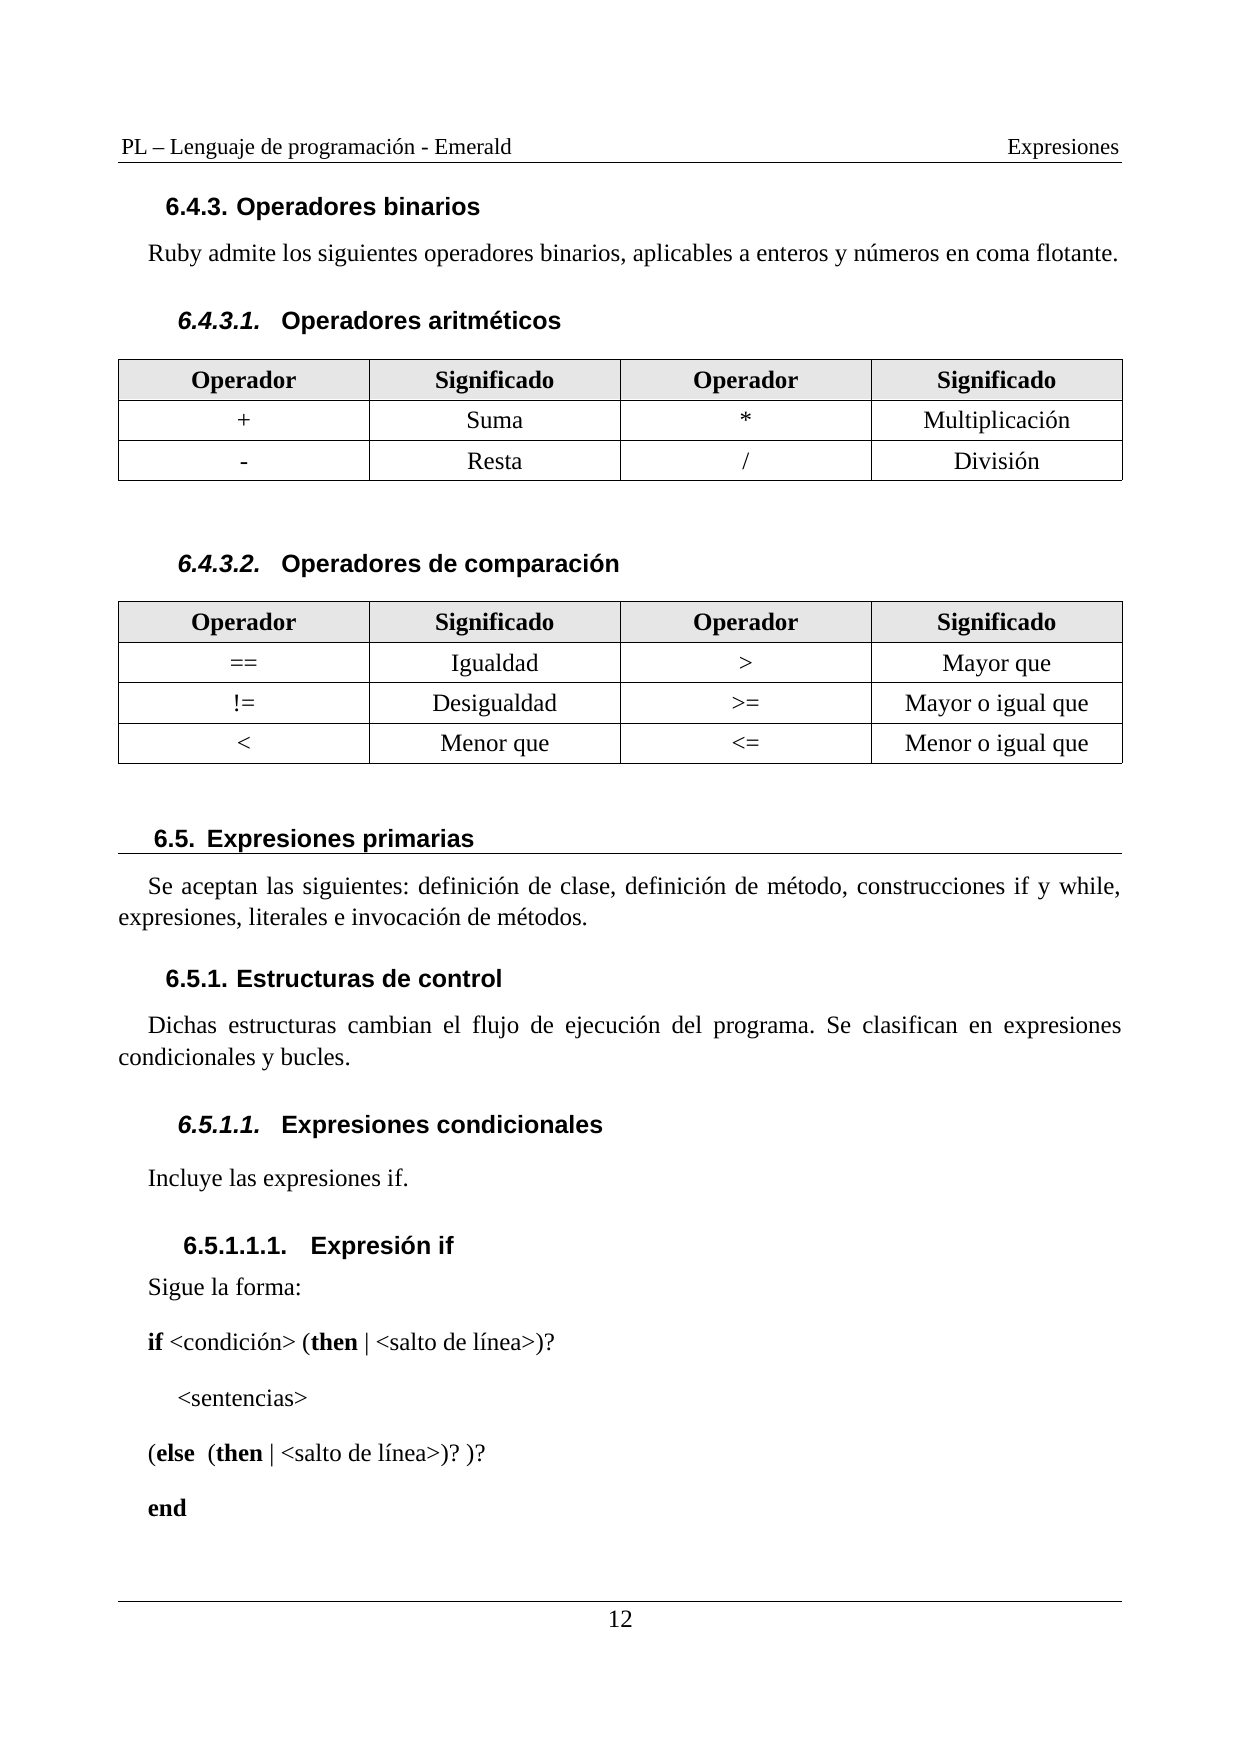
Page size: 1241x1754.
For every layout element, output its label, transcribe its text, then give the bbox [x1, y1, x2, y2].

text Dichas estructuras cambian el flujo de ejecución del programa. Se clasifican en expresiones condicionales y bucles. [118, 1010, 1122, 1070]
subtitle Operadores aritméticos [163, 306, 1122, 335]
table_cell Mayor o igual que [872, 683, 1122, 722]
table_header Significado [370, 602, 620, 642]
text Sigue la forma: [118, 1272, 1122, 1301]
text Se aceptan las siguientes: definición de clase, definición de método, construcciones if y while, expresiones, literales e invocación de métodos. [118, 871, 1122, 931]
text if <condición> (then | <salto de línea>)? [118, 1327, 1122, 1356]
table_cell Resta [370, 441, 620, 480]
table_cell >= [621, 683, 871, 722]
subtitle Expresión if [163, 1231, 1122, 1260]
table_cell Menor que [370, 724, 620, 763]
table_cell - [119, 441, 369, 480]
subtitle Operadores binarios [118, 192, 1122, 220]
text <sentencias> [118, 1383, 1122, 1411]
table_cell <= [621, 724, 871, 763]
table_header Operador [119, 602, 369, 642]
table_header Significado [370, 360, 620, 399]
subtitle Expresiones condicionales [163, 1110, 1122, 1139]
table_header Significado [872, 602, 1122, 642]
text end [118, 1493, 1122, 1522]
table_cell Multiplicación [872, 401, 1122, 440]
table_cell Mayor que [872, 643, 1122, 682]
subtitle Expresiones primarias [118, 824, 1122, 853]
table_header Operador [621, 360, 871, 399]
table_cell / [621, 441, 871, 480]
table_header Operador [621, 602, 871, 642]
table_cell Suma [370, 401, 620, 440]
table_cell Menor o igual que [872, 724, 1122, 763]
table_cell * [621, 401, 871, 440]
subtitle Operadores de comparación [163, 548, 1122, 577]
table_cell == [119, 643, 369, 682]
text Ruby admite los siguientes operadores binarios, aplicables a enteros y números en coma flotante. [118, 238, 1122, 267]
table_cell != [119, 683, 369, 722]
subtitle Estructuras de control [118, 964, 1122, 992]
table_cell > [621, 643, 871, 682]
table_cell + [119, 401, 369, 440]
table_cell División [872, 441, 1122, 480]
table_header Operador [119, 360, 369, 399]
text Incluye las expresiones if. [118, 1163, 1122, 1192]
table_cell Desigualdad [370, 683, 620, 722]
table_cell < [119, 724, 369, 763]
text (else (then | <salto de línea>)? )? [118, 1438, 1122, 1467]
table_cell Igualdad [370, 643, 620, 682]
table_header Significado [872, 360, 1122, 399]
